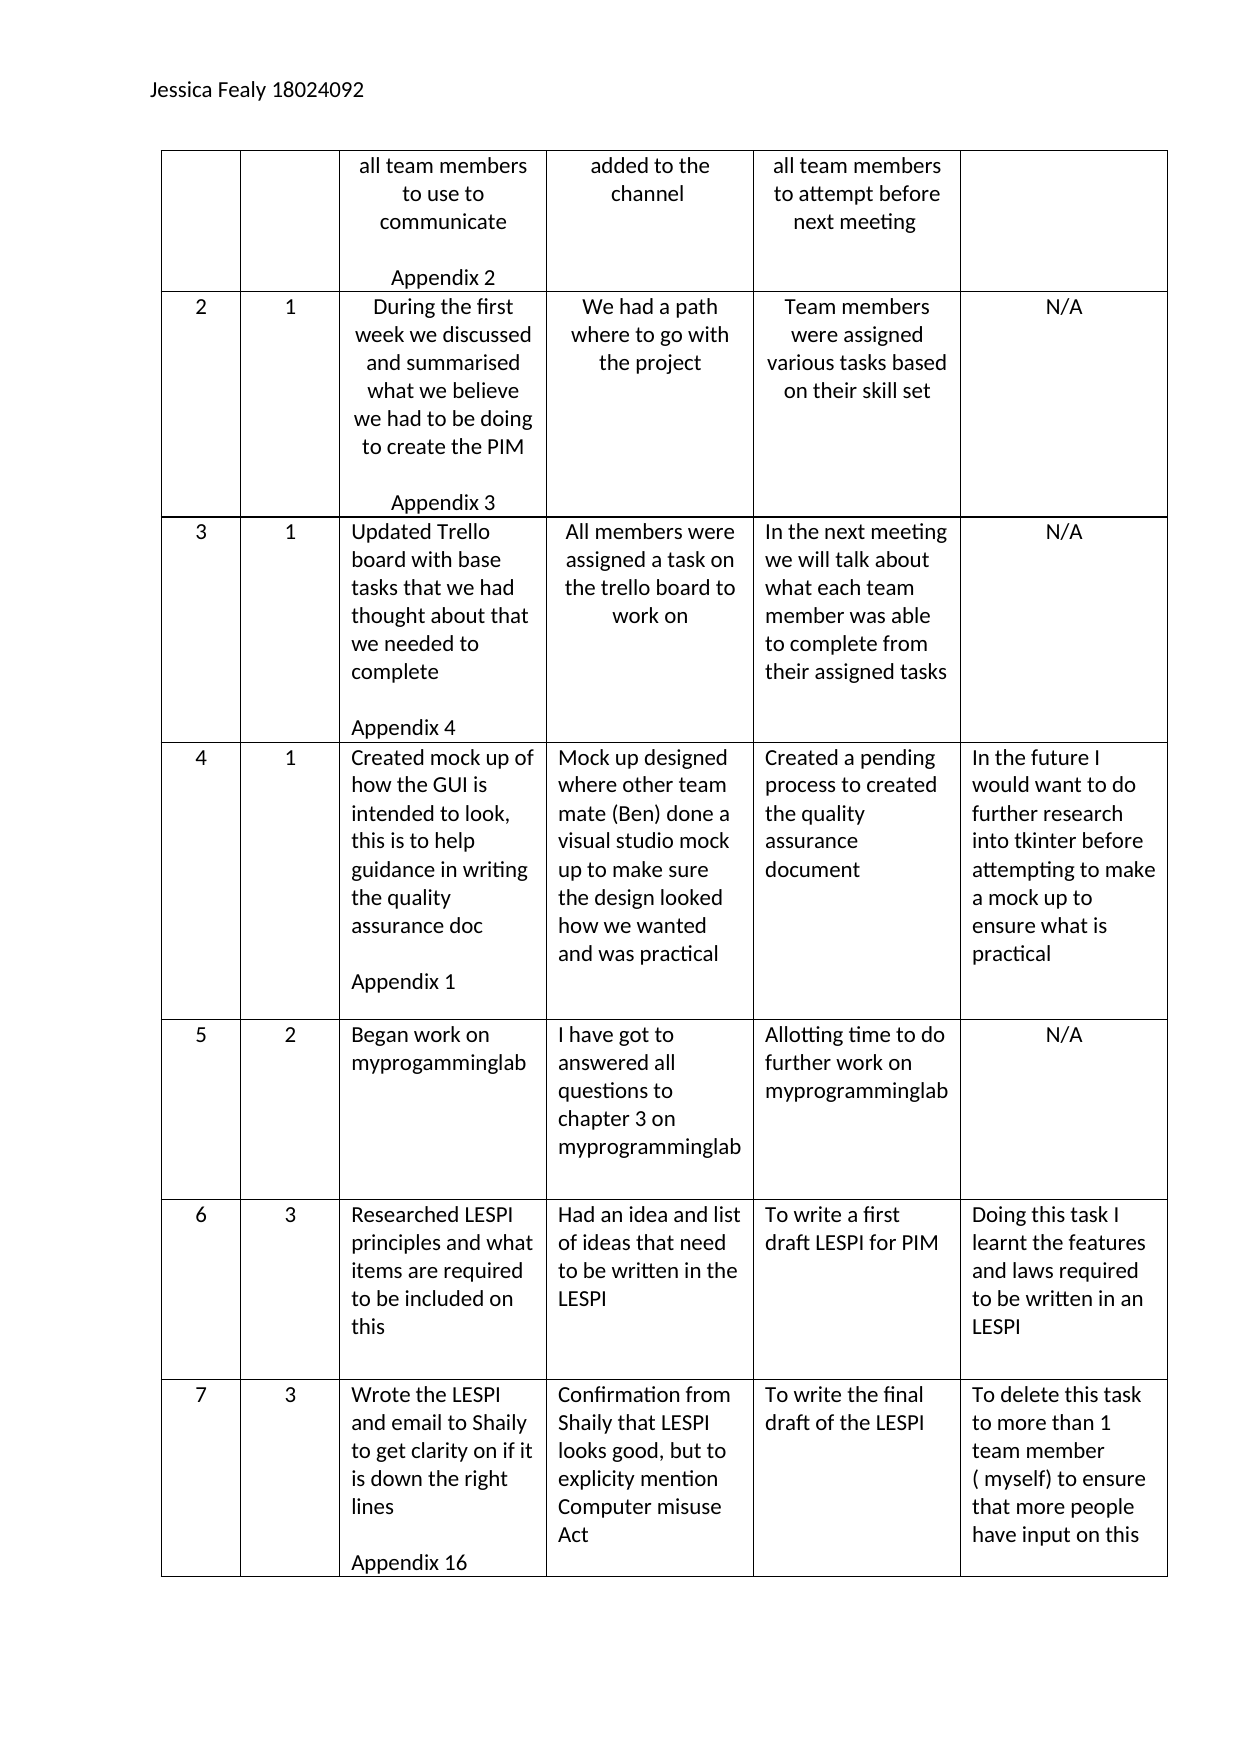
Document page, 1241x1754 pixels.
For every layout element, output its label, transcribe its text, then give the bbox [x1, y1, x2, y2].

table_cell 1 [241, 743, 339, 1019]
table_cell 2 [241, 1020, 339, 1199]
table_cell In the future I would want to do further research into tkinter before attempting to make a mock up to ensure what is practical [961, 743, 1167, 1019]
table_cell I have got to answered all questions to chapter 3 on myprogramminglab [547, 1020, 753, 1199]
table_cell N/A [961, 1020, 1167, 1199]
table_cell Began work on myprogamminglab [340, 1020, 546, 1199]
table_cell 3 [162, 518, 240, 742]
table_cell We had a path where to go with the project [547, 292, 753, 516]
table_cell Mock up designed where other team mate (Ben) done a visual studio mock up to make sure the design looked how we wanted and was practical [547, 743, 753, 1019]
table_cell all team members to use to communicate Appendix 2 [340, 151, 546, 291]
table_cell 6 [162, 1200, 240, 1379]
table_cell To write a first draft LESPI for PIM [754, 1200, 960, 1379]
table_cell [162, 151, 240, 291]
table_cell Created a pending process to created the quality assurance document [754, 743, 960, 1019]
table_cell [961, 151, 1167, 291]
table_cell added to the channel [547, 151, 753, 291]
table_cell 1 [241, 518, 339, 742]
table_cell Allotting time to do further work on myprogramminglab [754, 1020, 960, 1199]
table_cell Doing this task I learnt the features and laws required to be written in an LESPI [961, 1200, 1167, 1379]
table_cell Had an idea and list of ideas that need to be written in the LESPI [547, 1200, 753, 1379]
table_cell 4 [162, 743, 240, 1019]
table_cell 5 [162, 1020, 240, 1199]
table_cell In the next meeting we will talk about what each team member was able to complete from their assigned tasks [754, 518, 960, 742]
table_cell [241, 151, 339, 291]
table_cell To delete this task to more than 1 team member ( myself) to ensure that more people have input on this [961, 1380, 1167, 1576]
table_cell Created mock up of how the GUI is intended to look, this is to help guidance in writing the quality assurance doc Appendix 1 [340, 743, 546, 1019]
table_cell 3 [241, 1200, 339, 1379]
table_cell Researched LESPI principles and what items are required to be included on this [340, 1200, 546, 1379]
table_cell N/A [961, 292, 1167, 516]
table_cell all team members to attempt before next meeting [754, 151, 960, 291]
table_cell 1 [241, 292, 339, 516]
table_cell During the first week we discussed and summarised what we believe we had to be doing to create the PIM Appendix 3 [340, 292, 546, 516]
table_cell To write the final draft of the LESPI [754, 1380, 960, 1576]
table_cell 2 [162, 292, 240, 516]
table_cell Team members were assigned various tasks based on their skill set [754, 292, 960, 516]
table_cell All members were assigned a task on the trello board to work on [547, 518, 753, 742]
table_cell Confirmation from Shaily that LESPI looks good, but to explicity mention Computer misuse Act [547, 1380, 753, 1576]
table_cell N/A [961, 518, 1167, 742]
table_cell Updated Trello board with base tasks that we had thought about that we needed to complete Appendix 4 [340, 518, 546, 742]
table_cell Wrote the LESPI and email to Shaily to get clarity on if it is down the right lines Appendix 16 [340, 1380, 546, 1576]
table_cell 7 [162, 1380, 240, 1576]
table_cell 3 [241, 1380, 339, 1576]
